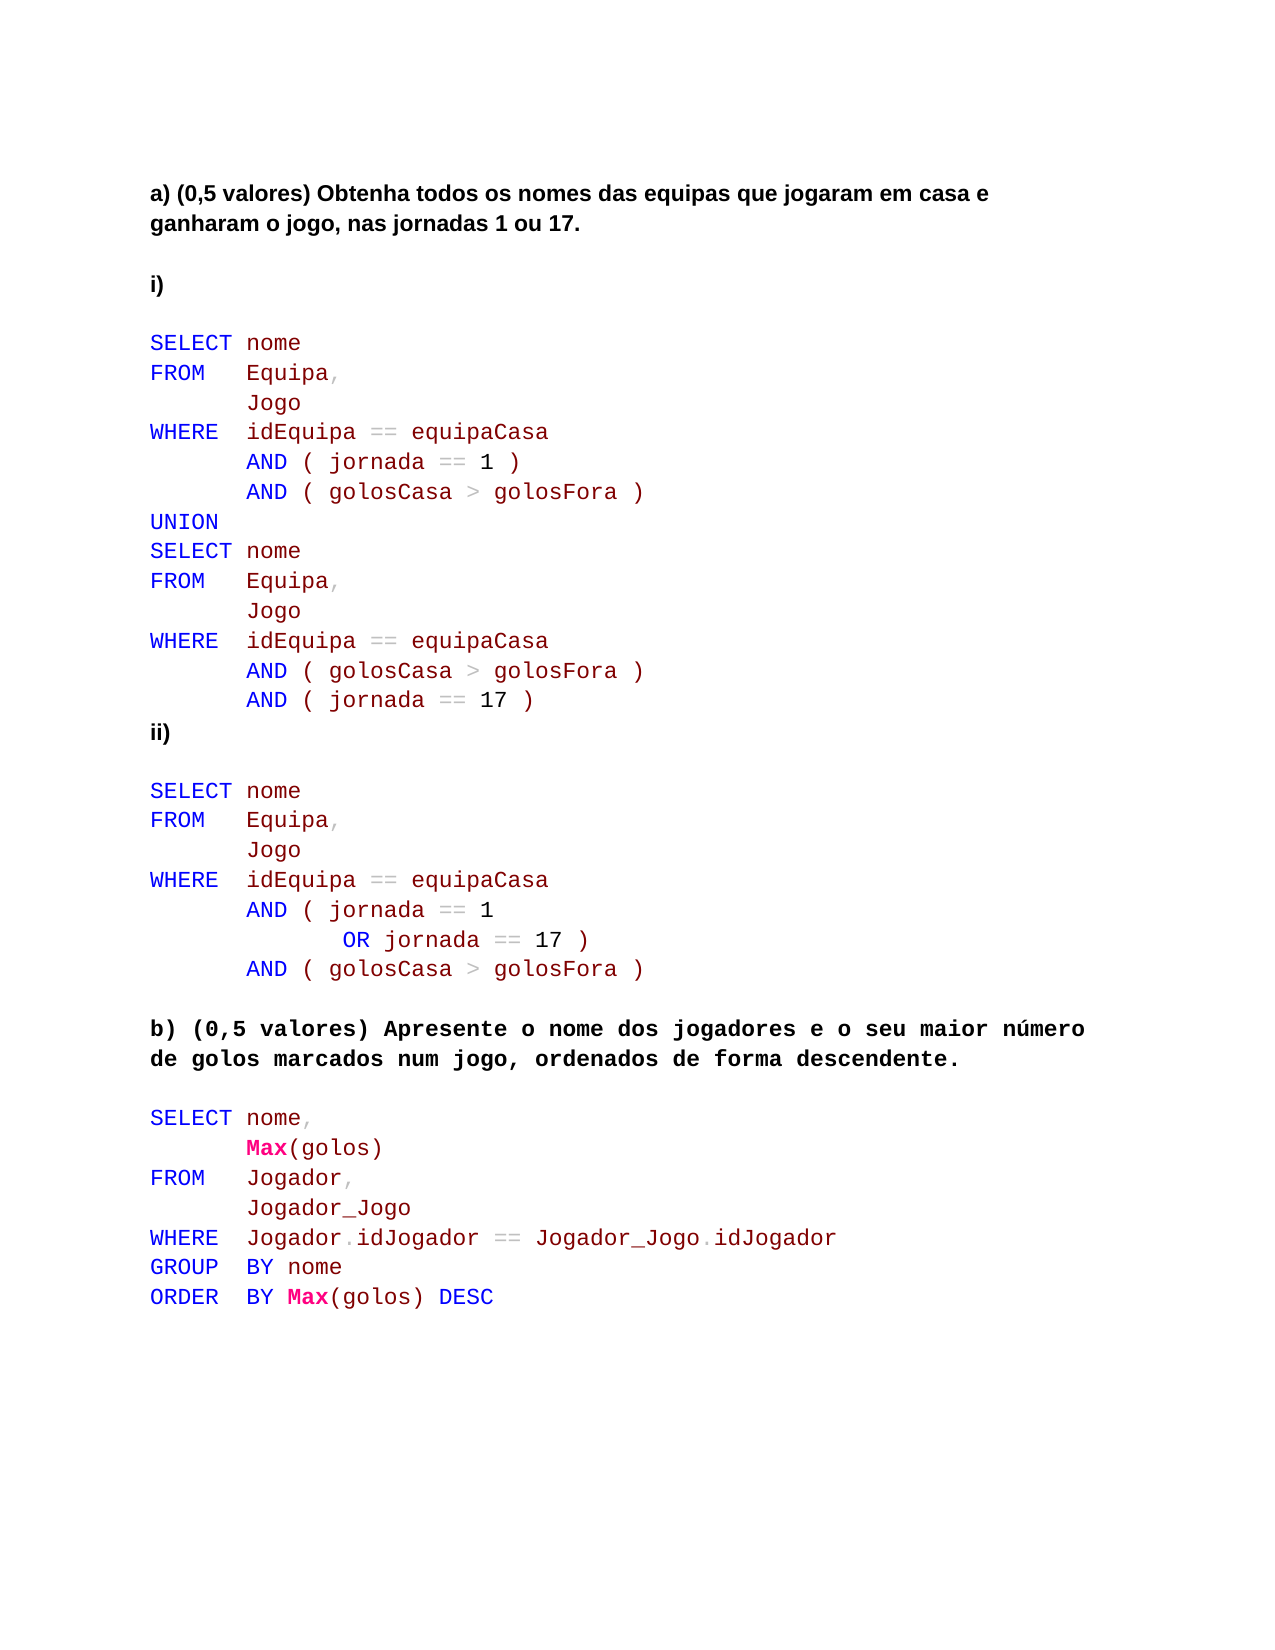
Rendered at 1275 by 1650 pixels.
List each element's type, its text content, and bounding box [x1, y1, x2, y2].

text Jogo [150, 838, 1125, 864]
text ii) [150, 718, 1125, 745]
text WHERE idEquipa == equipaCasa [150, 421, 1125, 447]
text SELECT nome [150, 540, 1125, 566]
text SELECT nome [150, 331, 1125, 357]
text Jogo [150, 599, 1125, 625]
text ganharam o jogo, nas jornadas 1 ou 17. [150, 210, 1125, 237]
text AND ( golosCasa > golosFora ) [150, 480, 1125, 506]
text GROUP BY nome [150, 1256, 1125, 1282]
text FROM Equipa, [150, 569, 1125, 596]
text b) (0,5 valores) Apresente o nome dos jogadores e o seu maior número de golos marcados num jogo, ordenados de forma descendente. [150, 1017, 1125, 1073]
text SELECT nome, [150, 1107, 1125, 1133]
text Max(golos) [150, 1136, 1125, 1162]
text AND ( jornada == 1 [150, 898, 1125, 924]
text Jogador_Jogo [150, 1196, 1125, 1222]
text UNION [150, 510, 1125, 536]
text SELECT nome [150, 779, 1125, 805]
text OR jornada == 17 ) [150, 928, 1125, 954]
text FROM Equipa, [150, 809, 1125, 835]
text Jogo [150, 391, 1125, 417]
text FROM Jogador, [150, 1166, 1125, 1192]
text AND ( golosCasa > golosFora ) [150, 659, 1125, 685]
text AND ( golosCasa > golosFora ) [150, 958, 1125, 984]
text AND ( jornada == 17 ) [150, 689, 1125, 715]
text AND ( jornada == 1 ) [150, 450, 1125, 476]
text FROM Equipa, [150, 361, 1125, 387]
text i) [150, 271, 1125, 297]
text WHERE idEquipa == equipaCasa [150, 629, 1125, 655]
text ORDER BY Max(golos) DESC [150, 1285, 1125, 1311]
text WHERE Jogador.idJogador == Jogador_Jogo.idJogador [150, 1226, 1125, 1252]
text a) (0,5 valores) Obtenha todos os nomes das equipas que jogaram em casa e [150, 180, 1125, 207]
text WHERE idEquipa == equipaCasa [150, 868, 1125, 894]
